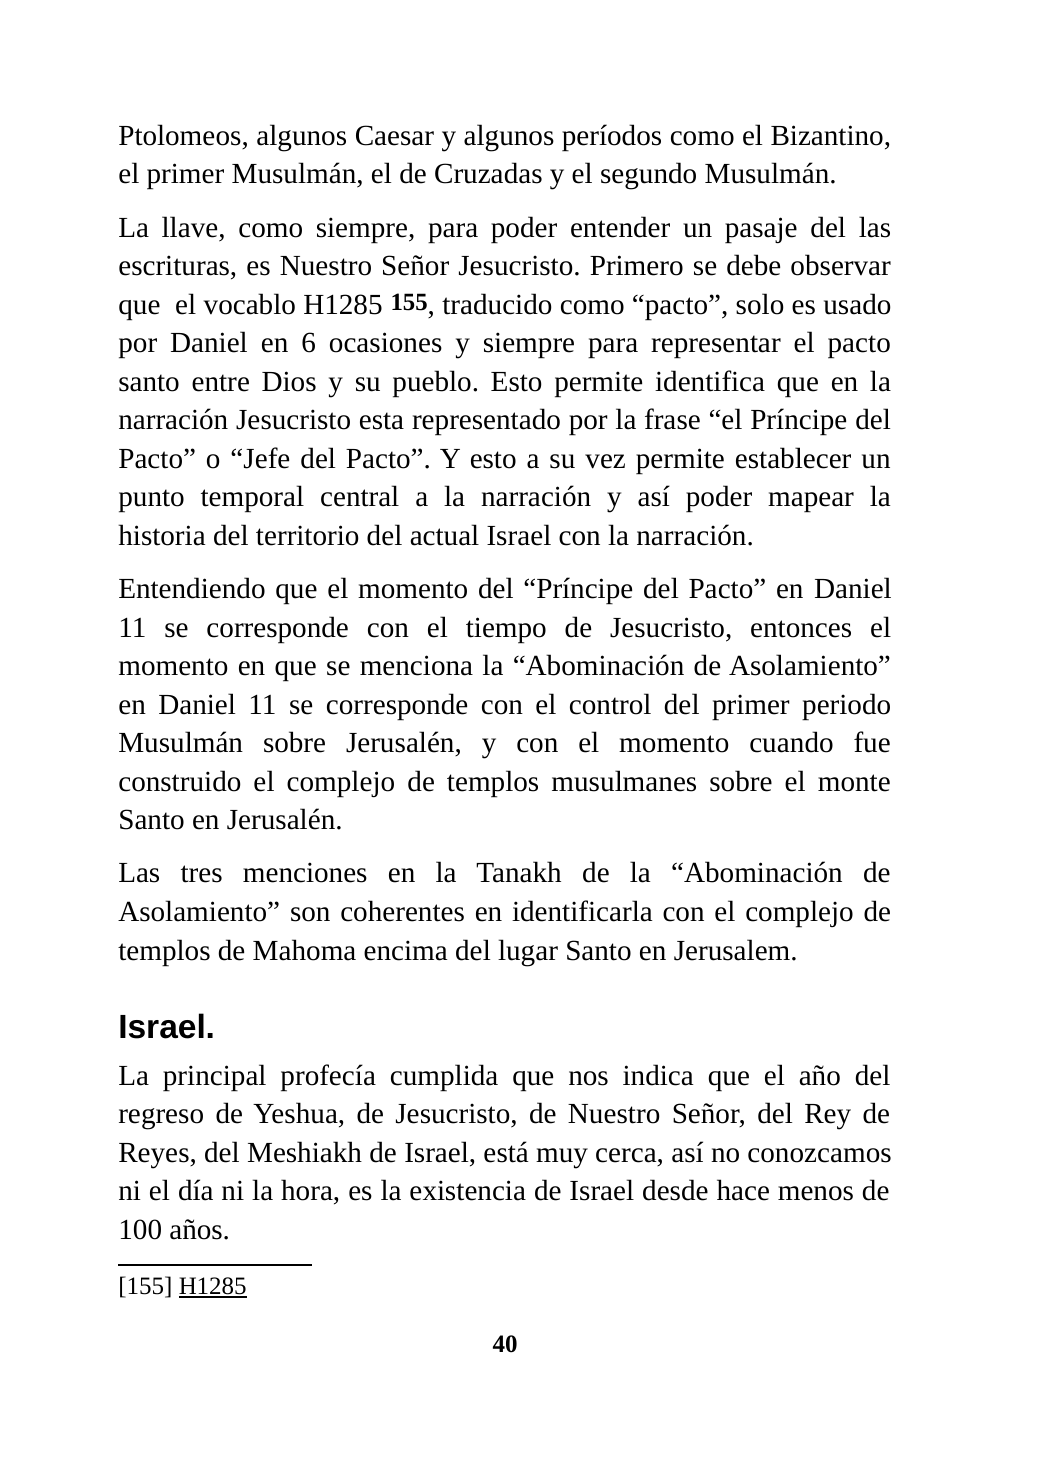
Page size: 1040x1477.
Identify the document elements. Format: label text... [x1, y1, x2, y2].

text La llave, como siempre, para poder entender un pasaje del las escrituras, es Nuestro Señor Jesucristo. Primero se debe observar que el vocablo H1285 , traducido como “pacto”, solo es usado por Daniel en 6 ocasiones y siempre para representar el pacto santo entre Dios y su pueblo. Esto permite identifica que en la narración Jesucristo esta representado por la frase “el Príncipe del Pacto” o “Jefe del Pacto”. Y esto a su vez permite establecer un punto temporal central a la narración y así poder mapear la historia del territorio del actual Israel con la narración. [118, 210, 892, 552]
text Las tres menciones en la Tanakh de la “Abominación de Asolamiento” son coherentes en identificarla con el complejo de templos de Mahoma encima del lugar Santo en Jerusalem. [118, 856, 892, 966]
subtitle Israel. [118, 1007, 892, 1045]
text H1285 [118, 1271, 892, 1300]
text Entendiendo que el momento del “Príncipe del Pacto” en Daniel 11 se corresponde con el tiempo de Jesucristo, entonces el momento en que se menciona la “Abominación de Asolamiento” en Daniel 11 se corresponde con el control del primer periodo Musulmán sobre Jerusalén, y con el momento cuando fue construido el complejo de templos musulmanes sobre el monte Santo en Jerusalén. [118, 571, 892, 836]
text La principal profecía cumplida que nos indica que el año del regreso de Yeshua, de Jesucristo, de Nuestro Señor, del Rey de Reyes, del Meshiakh de Israel, está muy cerca, así no conozcamos ni el día ni la hora, es la existencia de Israel desde hace menos de 100 años. [118, 1058, 892, 1246]
text Ptolomeos, algunos Caesar y algunos períodos como el Bizantino, el primer Musulmán, el de Cruzadas y el segundo Musulmán. [118, 118, 892, 190]
